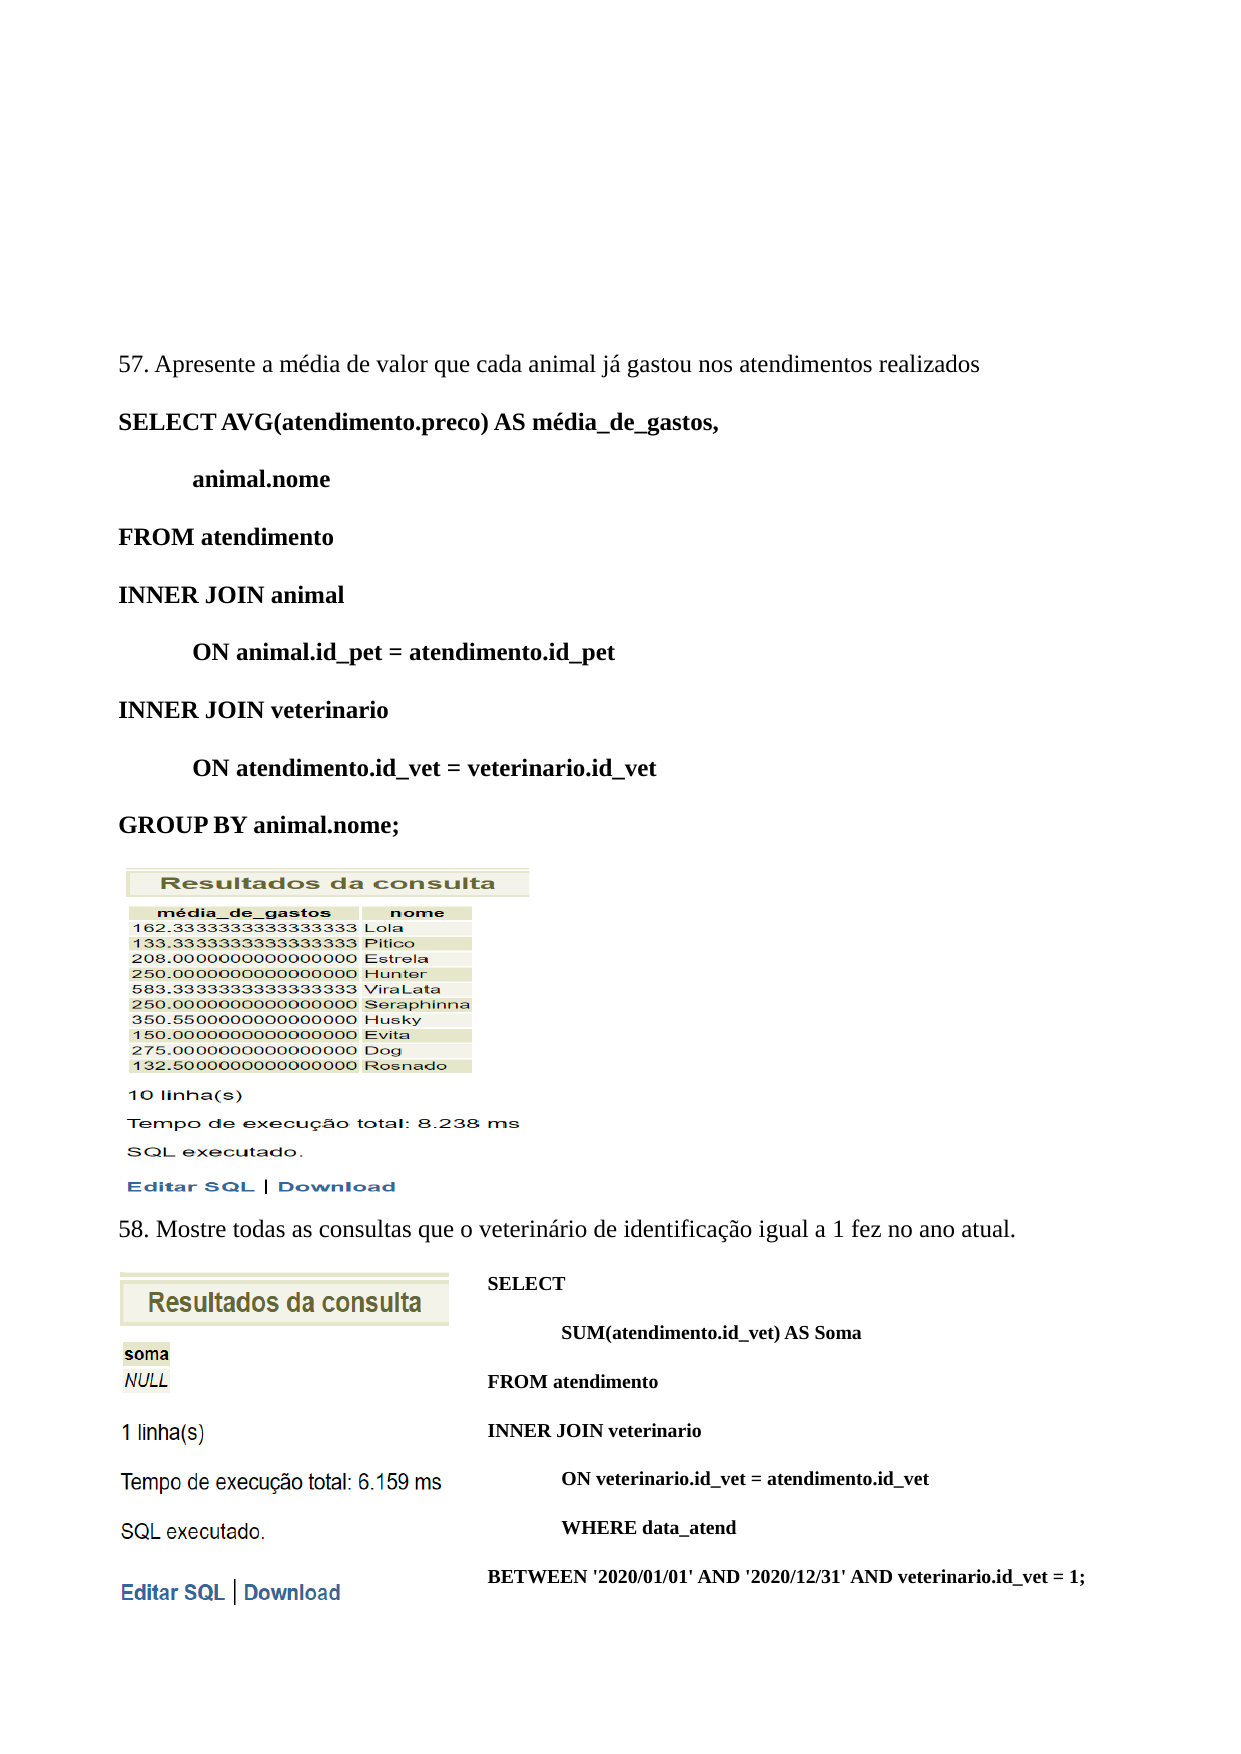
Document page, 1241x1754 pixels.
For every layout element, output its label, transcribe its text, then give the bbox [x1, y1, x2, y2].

text animal.nome [118, 464, 1122, 493]
text BETWEEN '2020/01/01' AND '2020/12/31' AND veterinario.id_vet = 1; [449, 1565, 1122, 1588]
text SUM(atendimento.id_vet) AS Soma [449, 1321, 1122, 1344]
text ON veterinario.id_vet = atendimento.id_vet [449, 1467, 1122, 1490]
text 57. Apresente a média de valor que cada animal já gastou nos atendimentos realizados [118, 349, 1122, 378]
text WHERE data_atend [449, 1516, 1122, 1539]
text ON atendimento.id_vet = veterinario.id_vet [118, 753, 1122, 782]
picture [118, 868, 530, 1200]
picture [118, 1272, 449, 1620]
text GROUP BY animal.nome; [118, 811, 1122, 839]
text FROM atendimento [118, 522, 1122, 551]
text FROM atendimento [449, 1370, 1122, 1393]
text ON animal.id_pet = atendimento.id_pet [118, 637, 1122, 666]
text INNER JOIN veterinario [118, 695, 1122, 724]
text SELECT AVG(atendimento.preco) AS média_de_gastos, [118, 407, 1122, 435]
text INNER JOIN animal [118, 580, 1122, 608]
text INNER JOIN veterinario [449, 1418, 1122, 1441]
text SELECT [449, 1272, 1122, 1295]
text 58. Mostre todas as consultas que o veterinário de identificação igual a 1 fez no ano atual. [118, 1214, 1122, 1243]
